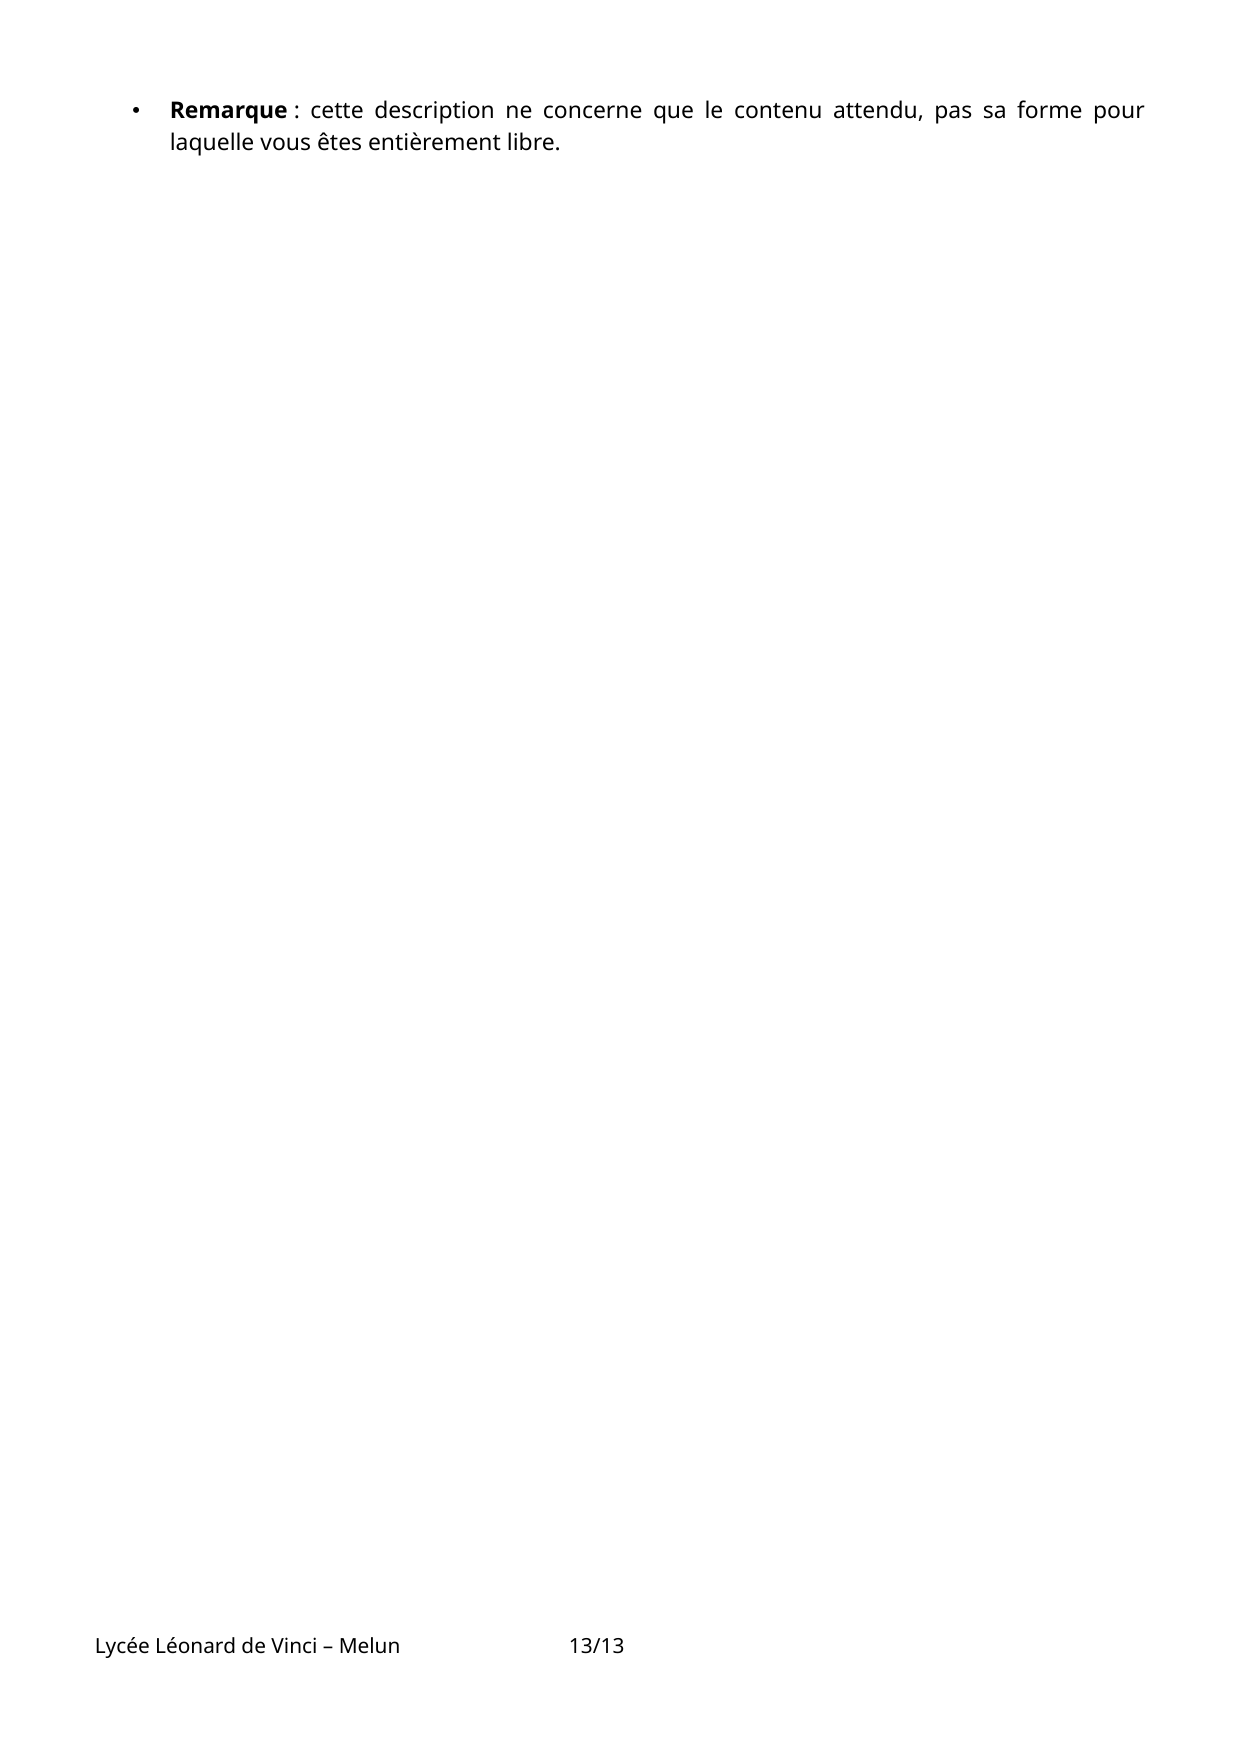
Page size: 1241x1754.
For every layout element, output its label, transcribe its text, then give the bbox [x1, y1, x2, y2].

list Remarque : cette description ne concerne que le contenu attendu, pas sa forme pour laquelle vous êtes entièrement libre. [132, 94, 1146, 157]
